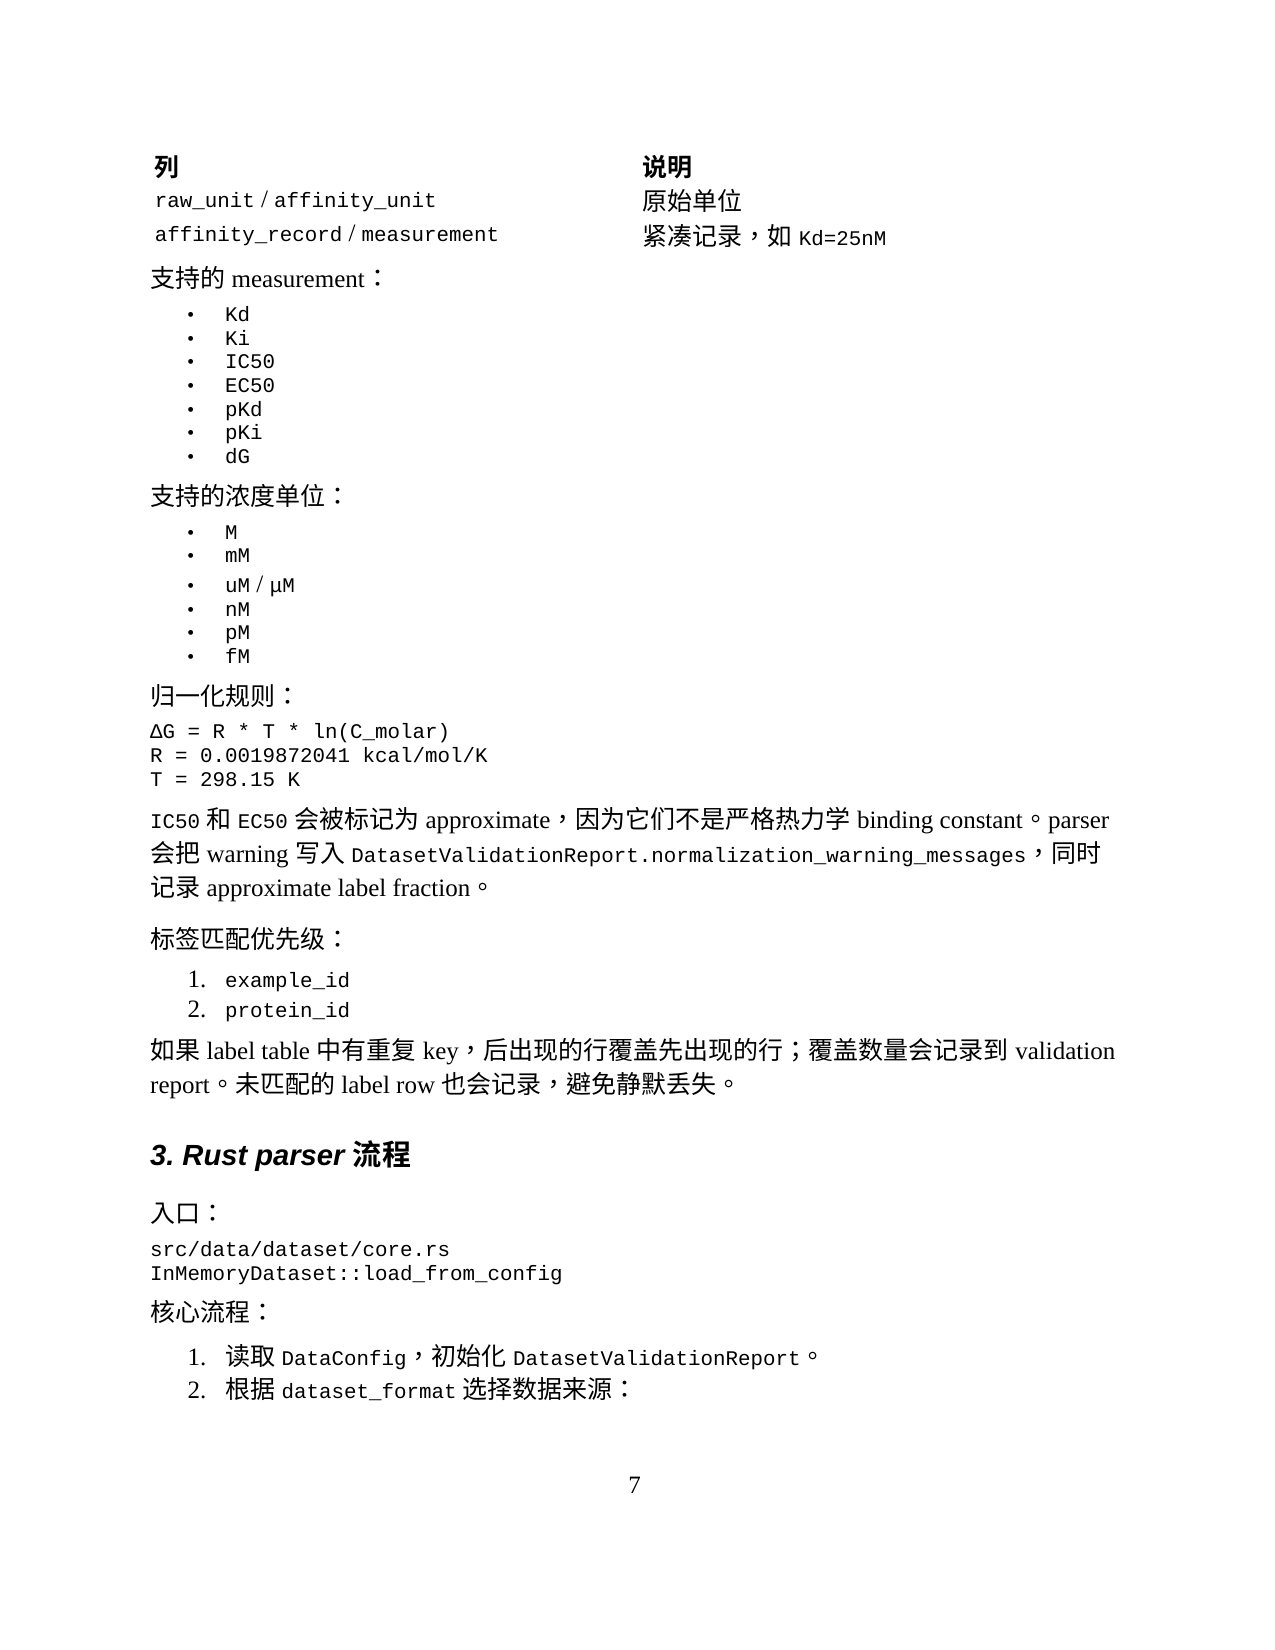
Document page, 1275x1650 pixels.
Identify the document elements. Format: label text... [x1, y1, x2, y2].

list Ki [187, 328, 1125, 351]
list mM [187, 545, 1125, 569]
table_header 列 [150, 150, 637, 184]
text 支持的 measurement： [150, 261, 1125, 295]
text IC50 和 EC50 会被标记为 approximate，因为它们不是严格热力学 binding constant。parser 会把 warning 写入 DatasetValidationReport.normalization_warning_messages，同时记录 approximate label fraction。 [150, 801, 1125, 903]
list EC50 [187, 375, 1125, 399]
list Kd [187, 304, 1125, 328]
text 如果 label table 中有重复 key，后出现的行覆盖先出现的行；覆盖数量会记录到 validation report。未匹配的 label row 也会记录，避免静默丢失。 [150, 1033, 1125, 1101]
list 读取 DataConfig，初始化 DatasetValidationReport。 [187, 1338, 1125, 1372]
table_cell 原始单位 [638, 184, 1125, 218]
list IC50 [187, 351, 1125, 375]
table_cell 紧凑记录，如 Kd=25nM [638, 218, 1125, 252]
list fM [187, 646, 1125, 669]
table_cell raw_unit / affinity_unit [150, 184, 637, 218]
list dG [187, 446, 1125, 470]
list uM / μM [187, 569, 1125, 598]
text 入口： [150, 1196, 1125, 1230]
text InMemoryDataset::load_from_config [150, 1262, 1125, 1286]
list 根据 dataset_format 选择数据来源： [187, 1372, 1125, 1406]
text src/data/dataset/core.rs [150, 1239, 1125, 1262]
text ΔG = R * T * ln(C_molar) [150, 721, 1125, 745]
text 标签匹配优先级： [150, 921, 1125, 956]
text 支持的浓度单位： [150, 479, 1125, 513]
list M [187, 522, 1125, 545]
list pM [187, 622, 1125, 646]
text 核心流程： [150, 1295, 1125, 1329]
subtitle 3. Rust parser 流程 [150, 1135, 1125, 1174]
list nM [187, 598, 1125, 622]
list protein_id [187, 994, 1125, 1024]
list pKd [187, 399, 1125, 422]
text T = 298.15 K [150, 769, 1125, 792]
table_cell affinity_record / measurement [150, 218, 637, 252]
list example_id [187, 964, 1125, 994]
table_header 说明 [638, 150, 1125, 184]
text 归一化规则： [150, 678, 1125, 712]
text R = 0.0019872041 kcal/mol/K [150, 745, 1125, 769]
list pKi [187, 422, 1125, 446]
